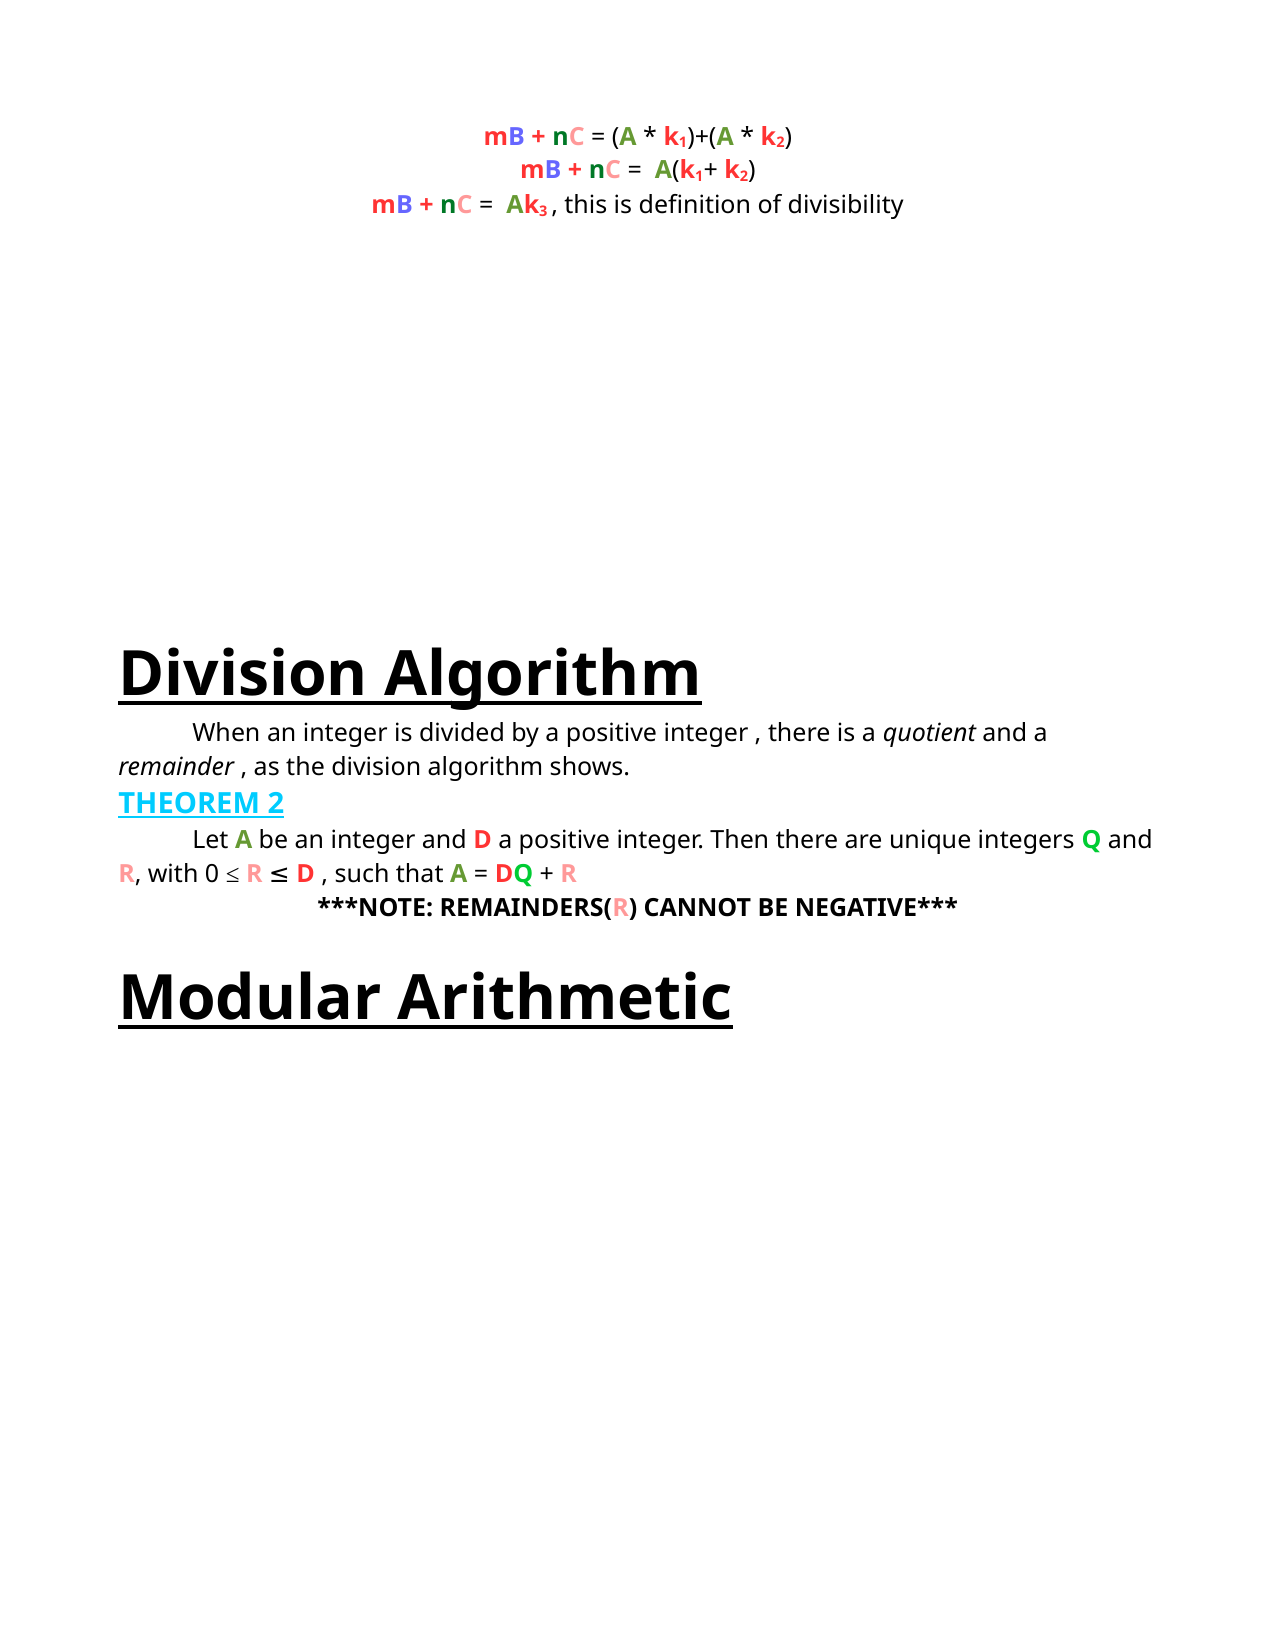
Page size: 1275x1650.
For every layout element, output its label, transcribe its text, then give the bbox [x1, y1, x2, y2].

text THEOREM 2 [118, 782, 1157, 822]
text mB + nC = (A * k1)+(A * k2) [118, 118, 1157, 152]
text When an integer is divided by a positive integer , there is a quotient and a remainder , as the division algorithm shows. [118, 714, 1157, 782]
text Division Algorithm [118, 629, 1157, 714]
text Let A be an integer and D a positive integer. Then there are unique integers Q and R, with 0 ≤ R ≤ D , such that A = DQ + R [118, 822, 1157, 890]
text ***NOTE: REMAINDERS(R) CANNOT BE NEGATIVE*** [118, 890, 1157, 924]
text Modular Arithmetic [118, 953, 1157, 1038]
text mB + nC = A(k1+ k2) [118, 152, 1157, 186]
text mB + nC = Ak3 , this is definition of divisibility [118, 186, 1157, 220]
